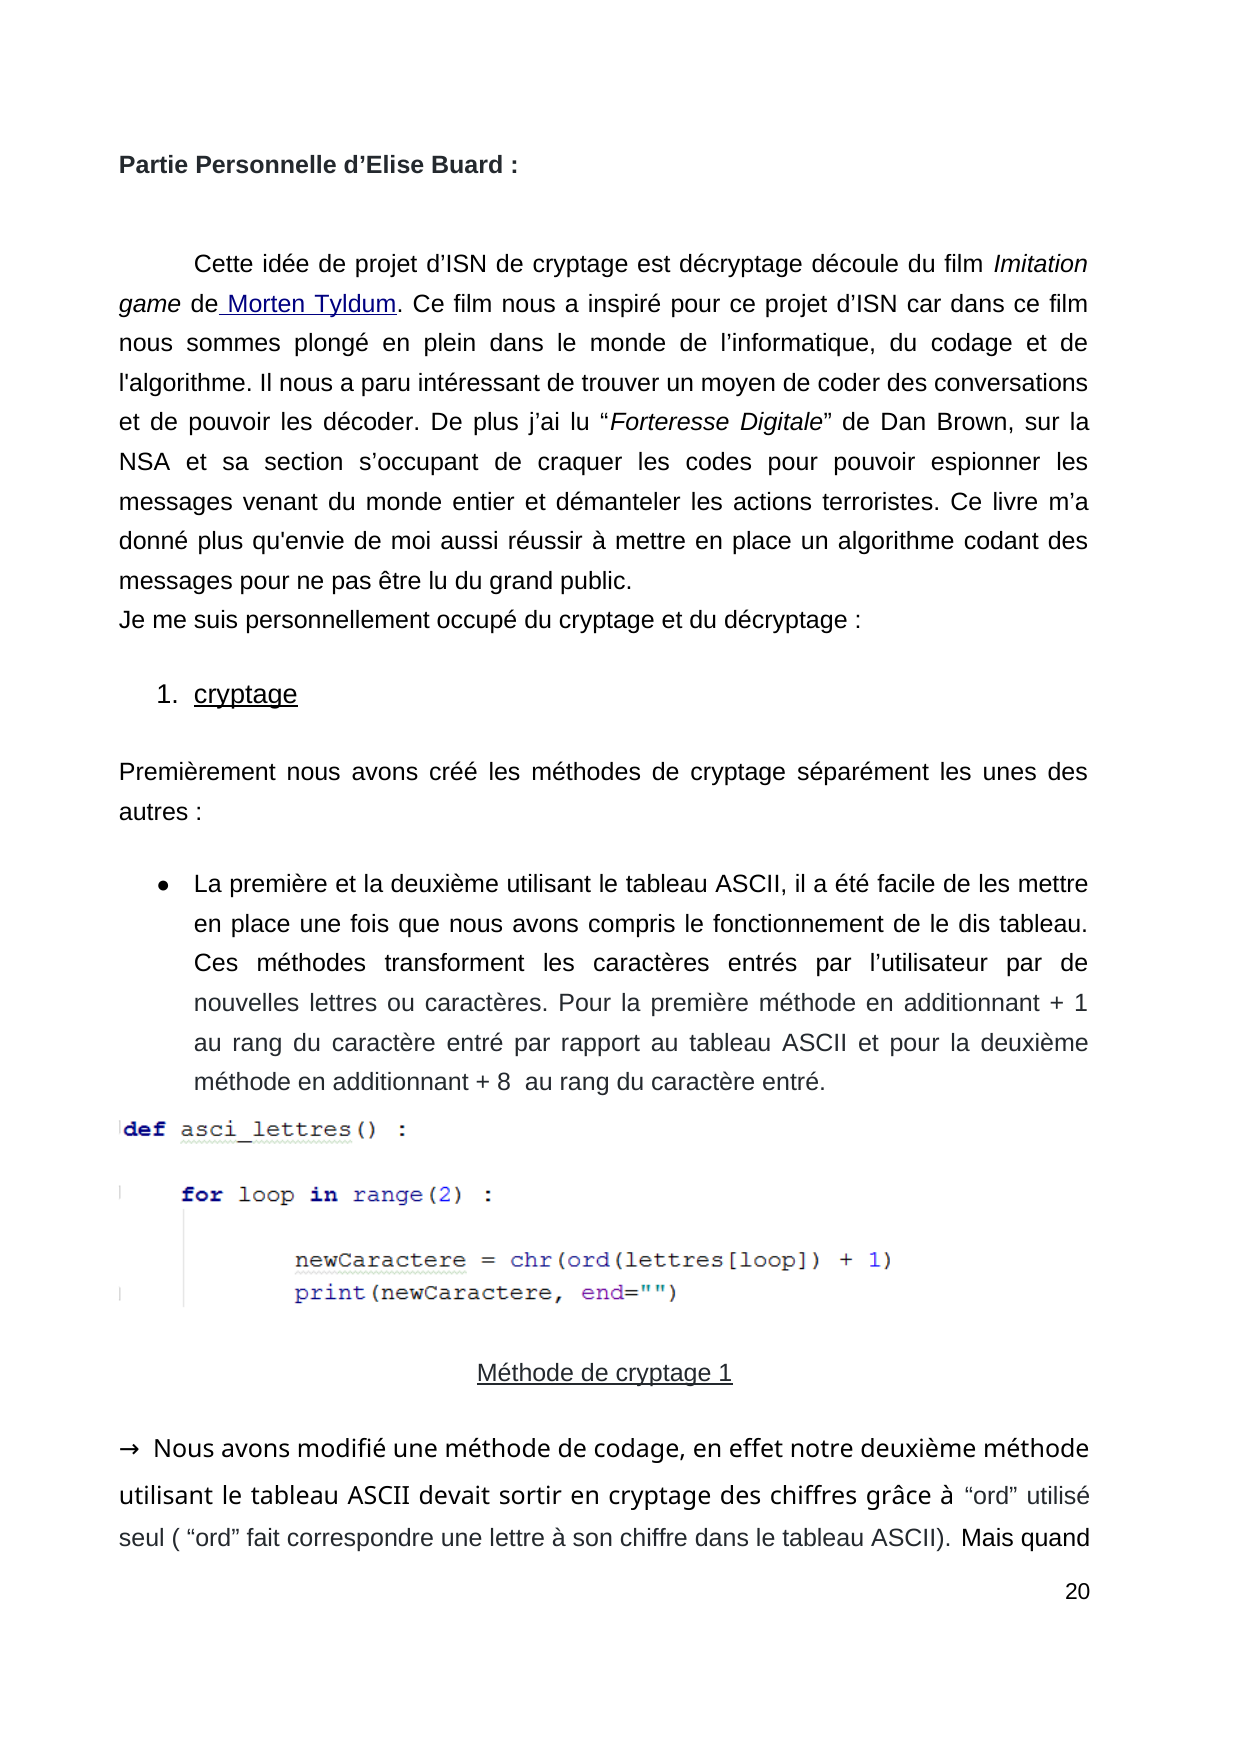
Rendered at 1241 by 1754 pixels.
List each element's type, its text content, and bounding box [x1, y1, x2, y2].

text Cette idée de projet d’ISN de cryptage est décryptage découle du film Imitation game de Morten Tyldum. Ce film nous a inspiré pour ce projet d’ISN car dans ce film nous sommes plongé en plein dans le monde de l’informatique, du codage et de l'algorithme. Il nous a paru intéressant de trouver un moyen de coder des conversations et de pouvoir les décoder. De plus j’ai lu “Forteresse Digitale” de Dan Brown, sur la NSA et sa section s’occupant de craquer les codes pour pouvoir espionner les messages venant du monde entier et démanteler les actions terroristes. Ce livre m’a donné plus qu'envie de moi aussi réussir à mettre en place un algorithme codant des messages pour ne pas être lu du grand public. [119, 249, 1090, 594]
list La première et la deuxième utilisant le tableau ASCII, il a été facile de les mettre en place une fois que nous avons compris le fonctionnement de le dis tableau. Ces méthodes transforment les caractères entrés par l’utilisateur par de nouvelles lettres ou caractères. Pour la première méthode en additionnant + 1 au rang du caractère entré par rapport au tableau ASCII et pour la deuxième méthode en additionnant + 8 au rang du caractère entré. [156, 869, 1090, 1096]
text → Nous avons modifié une méthode de codage, en effet notre deuxième méthode utilisant le tableau ASCII devait sortir en cryptage des chiffres grâce à “ord” utilisé seul ( “ord” fait correspondre une lettre à son chiffre dans le tableau ASCII). Mais quand [119, 1431, 1090, 1552]
text Premièrement nous avons créé les méthodes de cryptage séparément les unes des autres : [119, 757, 1090, 825]
text Méthode de cryptage 1 [119, 1358, 1090, 1387]
text Je me suis personnellement occupé du cryptage et du décryptage : [119, 605, 1090, 634]
picture [118, 1106, 1011, 1349]
list cryptage [156, 678, 1090, 709]
text Partie Personnelle d’Elise Buard : [119, 150, 1090, 179]
